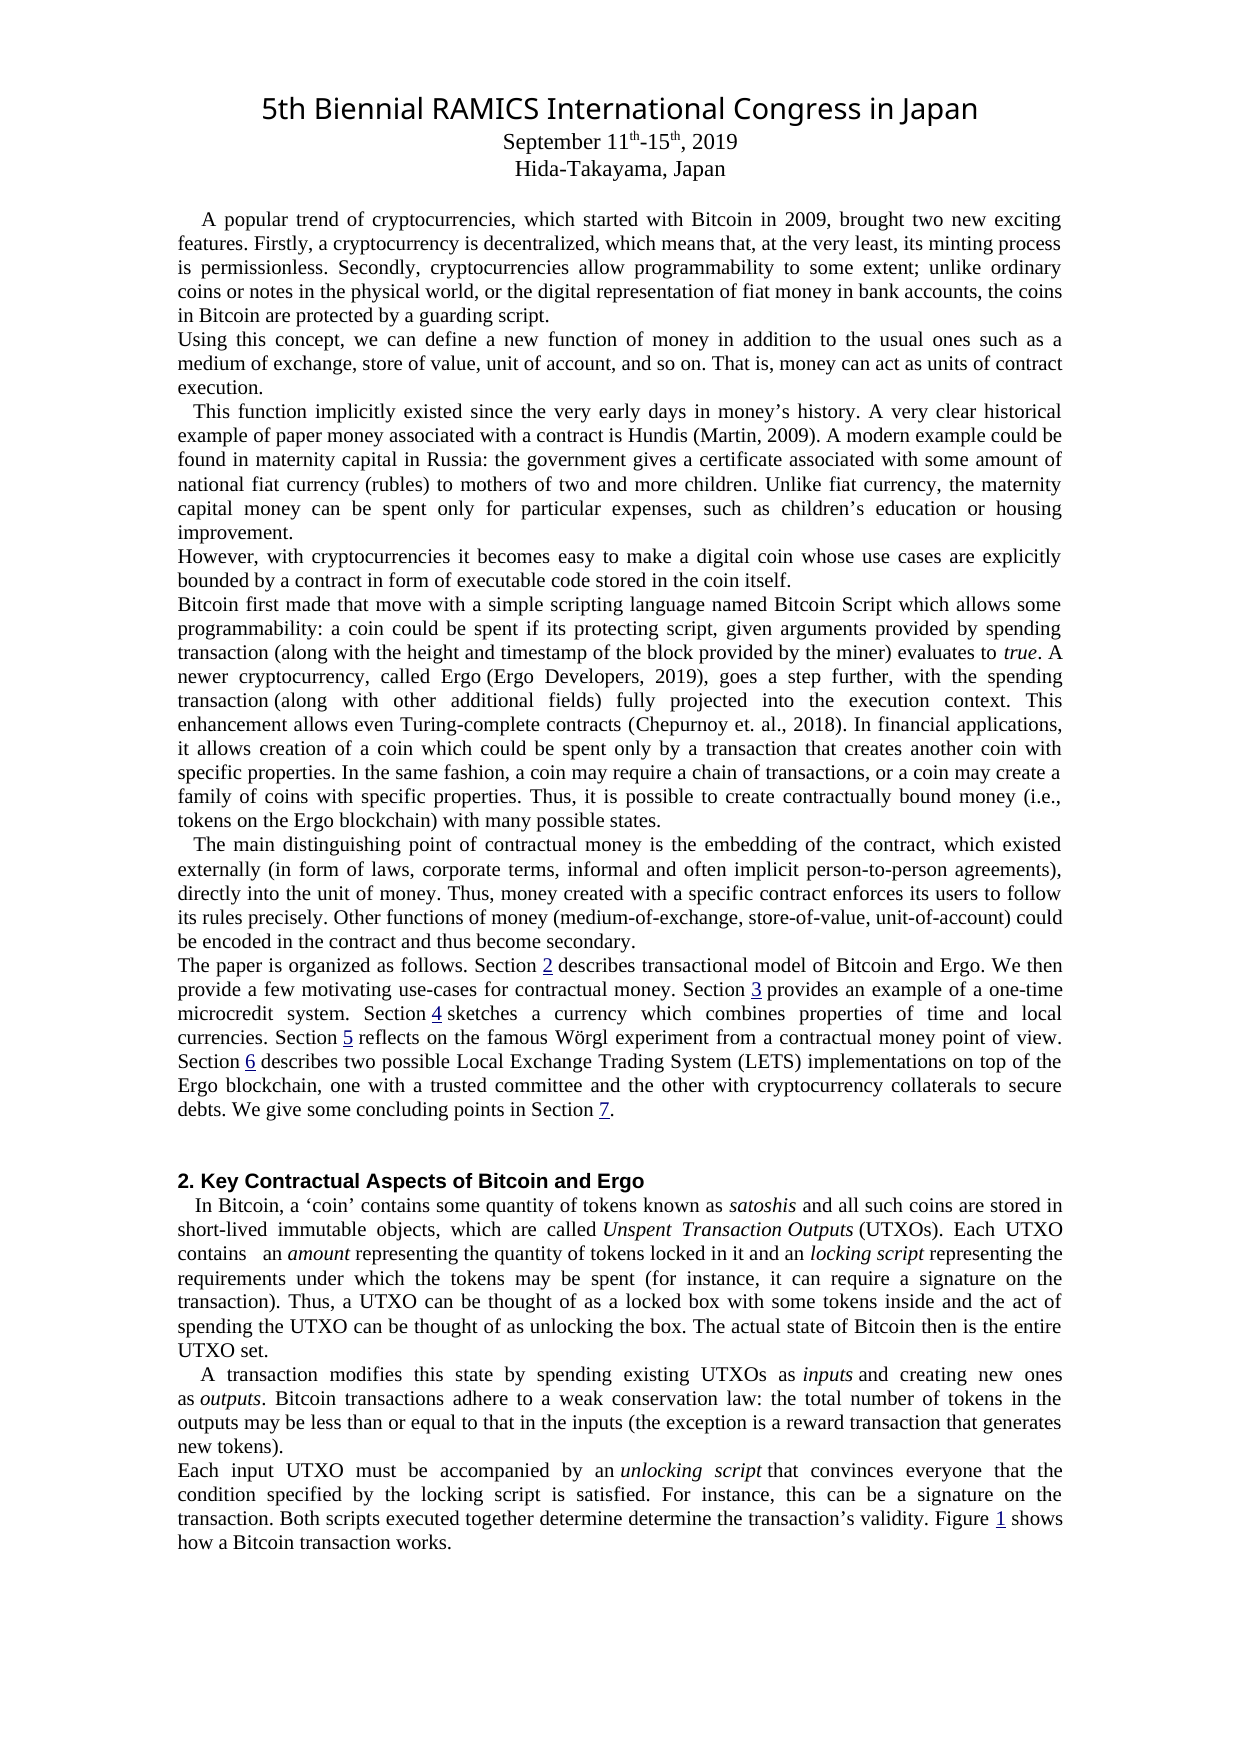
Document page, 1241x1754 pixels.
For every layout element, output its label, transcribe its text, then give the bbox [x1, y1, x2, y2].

text However, with cryptocurrencies it becomes easy to make a digital coin whose use cases are explicitly bounded by a contract in form of executable code stored in the coin itself. [177, 544, 1063, 592]
subtitle 2. Key Contractual Aspects of Bitcoin and Ergo [177, 1169, 1063, 1193]
text Bitcoin first made that move with a simple scripting language named Bitcoin Script which allows some programmability: a coin could be spent if its protecting script, given arguments provided by spending transaction (along with the height and timestamp of the block provided by the miner) evaluates to true. A newer cryptocurrency, called Ergo (Ergo Developers, 2019), goes a step further, with the spending transaction (along with other additional fields) fully projected into the execution context. This enhancement allows even Turing-complete contracts (Chepurnoy et. al., 2018). In financial applications, it allows creation of a coin which could be spent only by a transaction that creates another coin with specific properties. In the same fashion, a coin may require a chain of transactions, or a coin may create a family of coins with specific properties. Thus, it is possible to create contractually bound money (i.e., tokens on the Ergo blockchain) with many possible states. [177, 592, 1063, 832]
text The main distinguishing point of contractual money is the embedding of the contract, which existed externally (in form of laws, corporate terms, informal and often implicit person-to-person agreements), directly into the unit of money. Thus, money created with a specific contract enforces its users to follow its rules precisely. Other functions of money (medium-of-exchange, store-of-value, unit-of-account) could be encoded in the contract and thus become secondary. [177, 832, 1063, 953]
text In Bitcoin, a ‘coin’ contains some quantity of tokens known as satoshis and all such coins are stored in short-lived immutable objects, which are called Unspent Transaction Outputs (UTXOs). Each UTXO contains an amount representing the quantity of tokens locked in it and an locking script representing the requirements under which the tokens may be spent (for instance, it can require a signature on the transaction). Thus, a UTXO can be thought of as a locked box with some tokens inside and the act of spending the UTXO can be thought of as unlocking the box. The actual state of Bitcoin then is the entire UTXO set. [177, 1193, 1063, 1362]
text Each input UTXO must be accompanied by an unlocking script that convinces everyone that the condition specified by the locking script is satisfied. For instance, this can be a signature on the transaction. Both scripts executed together determine determine the transaction’s validity. Figure 1 shows how a Bitcoin transaction works. [177, 1458, 1063, 1554]
text A transaction modifies this state by spending existing UTXOs as inputs and creating new ones as outputs. Bitcoin transactions adhere to a weak conservation law: the total number of tokens in the outputs may be less than or equal to that in the inputs (the exception is a reward transaction that generates new tokens). [177, 1362, 1063, 1458]
text A popular trend of cryptocurrencies, which started with Bitcoin in 2009, brought two new exciting features. Firstly, a cryptocurrency is decentralized, which means that, at the very least, its minting process is permissionless. Secondly, cryptocurrencies allow programmability to some extent; unlike ordinary coins or notes in the physical world, or the digital representation of fiat money in bank accounts, the coins in Bitcoin are protected by a guarding script. [177, 207, 1063, 327]
text Using this concept, we can define a new function of money in addition to the usual ones such as a medium of exchange, store of value, unit of account, and so on. That is, money can act as units of contract execution. [177, 327, 1063, 399]
text The paper is organized as follows. Section 2 describes transactional model of Bitcoin and Ergo. We then provide a few motivating use-cases for contractual money. Section 3 provides an example of a one-time microcredit system. Section 4 sketches a currency which combines properties of time and local currencies. Section 5 reflects on the famous Wörgl experiment from a contractual money point of view. Section 6 describes two possible Local Exchange Trading System (LETS) implementations on top of the Ergo blockchain, one with a trusted committee and the other with cryptocurrency collaterals to secure debts. We give some concluding points in Section 7. [177, 953, 1063, 1121]
text This function implicitly existed since the very early days in money’s history. A very clear historical example of paper money associated with a contract is Hundis (Martin, 2009). A modern example could be found in maternity capital in Russia: the government gives a certificate associated with some amount of national fiat currency (rubles) to mothers of two and more children. Unlike fiat currency, the maternity capital money can be spent only for particular expenses, such as children’s education or housing improvement. [177, 399, 1063, 544]
